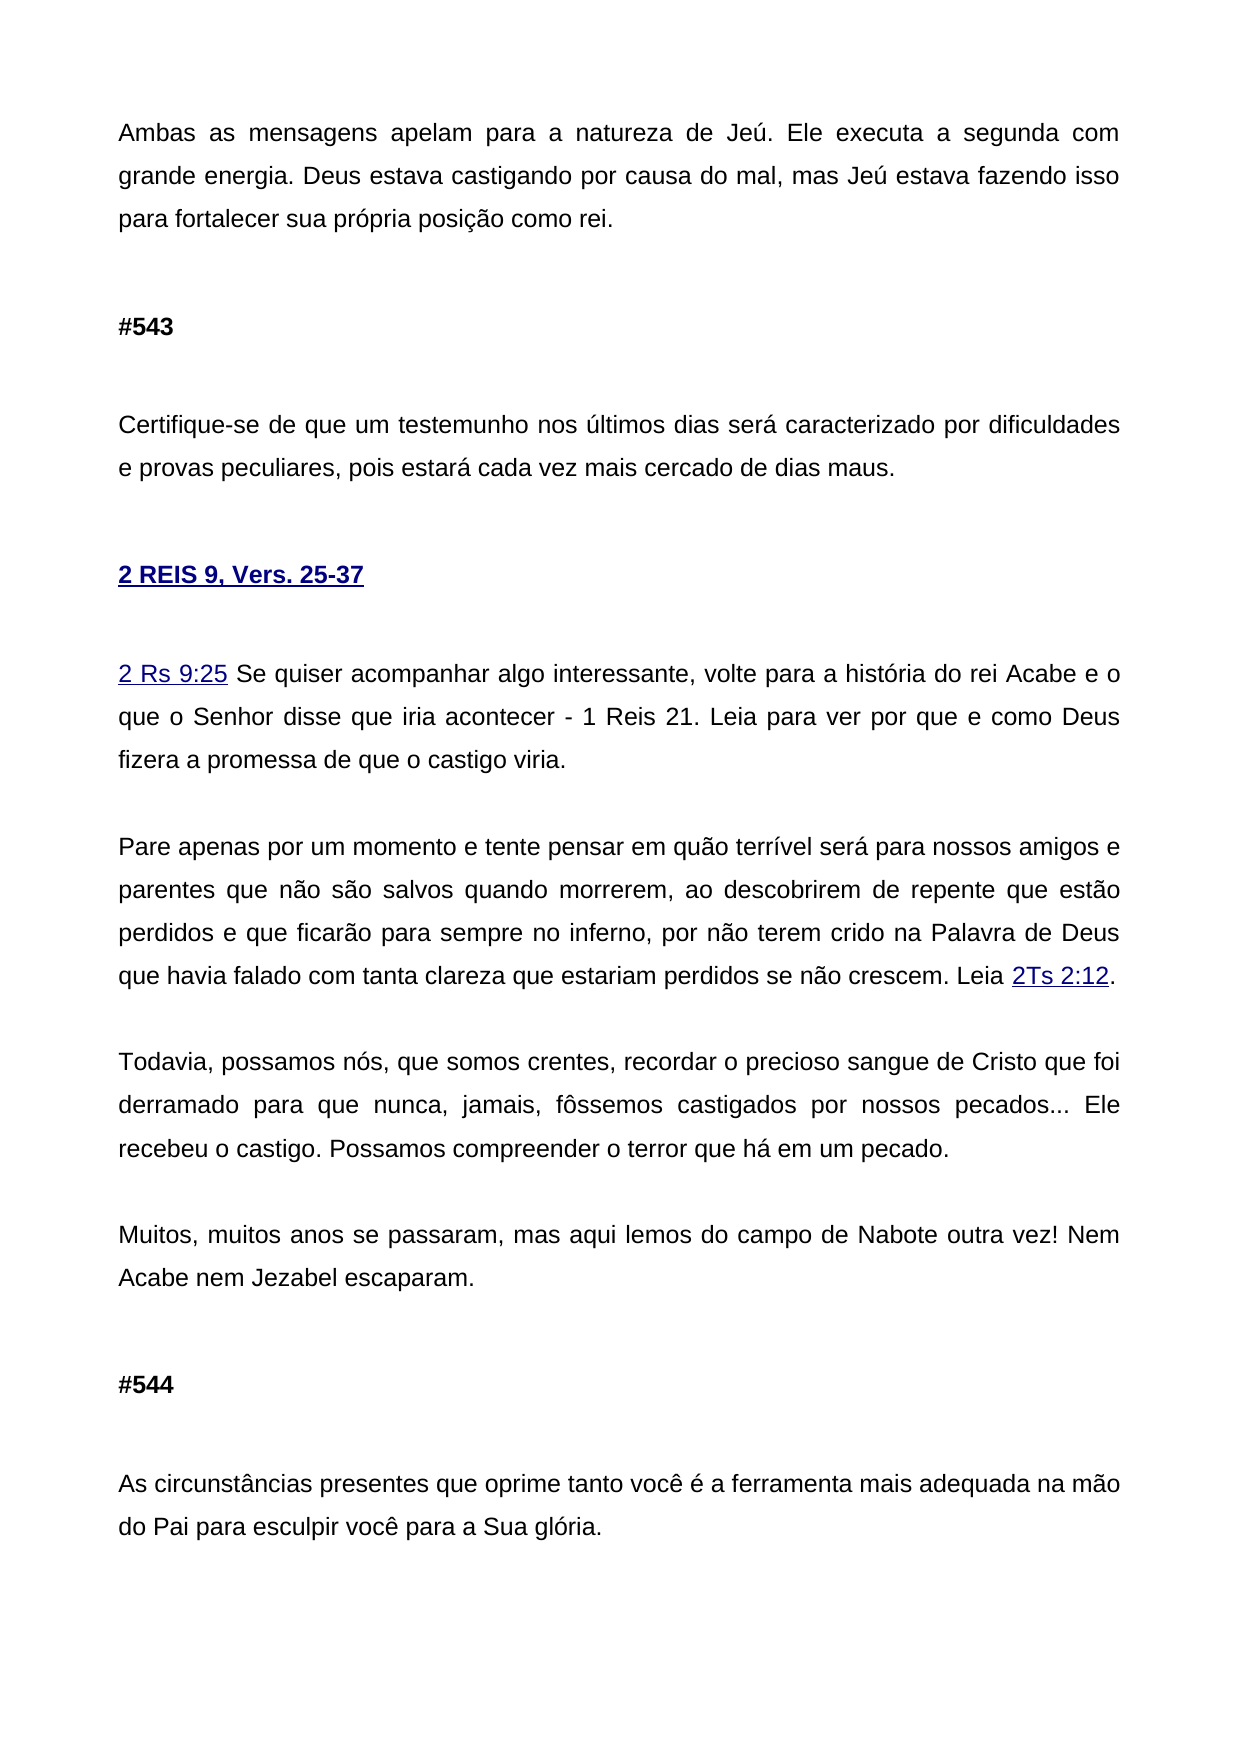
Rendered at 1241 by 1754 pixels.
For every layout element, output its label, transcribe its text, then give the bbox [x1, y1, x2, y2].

text 2 Rs 9:25 Se quiser acompanhar algo interessante, volte para a história do rei Acabe e o que o Senhor disse que iria acontecer - 1 Reis 21. Leia para ver por que e como Deus fizera a promessa de que o castigo viria. [118, 659, 1122, 774]
text Pare apenas por um momento e tente pensar em quão terrível será para nossos amigos e parentes que não são salvos quando morrerem, ao descobrirem de repente que estão perdidos e que ficarão para sempre no inferno, por não terem crido na Palavra de Deus que havia falado com tanta clareza que estariam perdidos se não crescem. Leia 2Ts 2:12. [118, 832, 1122, 990]
text Ambas as mensagens apelam para a natureza de Jeú. Ele executa a segunda com grande energia. Deus estava castigando por causa do mal, mas Jeú estava fazendo isso para fortalecer sua própria posição como rei. [118, 118, 1122, 233]
text Todavia, possamos nós, que somos crentes, recordar o precioso sangue de Cristo que foi derramado para que nunca, jamais, fôssemos castigados por nossos pecados... Ele recebeu o castigo. Possamos compreender o terror que há em um pecado. [118, 1047, 1122, 1162]
text Certifique-se de que um testemunho nos últimos dias será caracterizado por dificuldades e provas peculiares, pois estará cada vez mais cercado de dias maus. [118, 410, 1122, 482]
text Muitos, muitos anos se passaram, mas aqui lemos do campo de Nabote outra vez! Nem Acabe nem Jezabel escaparam. [118, 1220, 1122, 1292]
subtitle #543 [118, 311, 1122, 340]
subtitle #544 [118, 1370, 1122, 1399]
subtitle 2 REIS 9, Vers. 25-37 [118, 560, 1122, 589]
text As circunstâncias presentes que oprime tanto você é a ferramenta mais adequada na mão do Pai para esculpir você para a Sua glória. [118, 1469, 1122, 1541]
